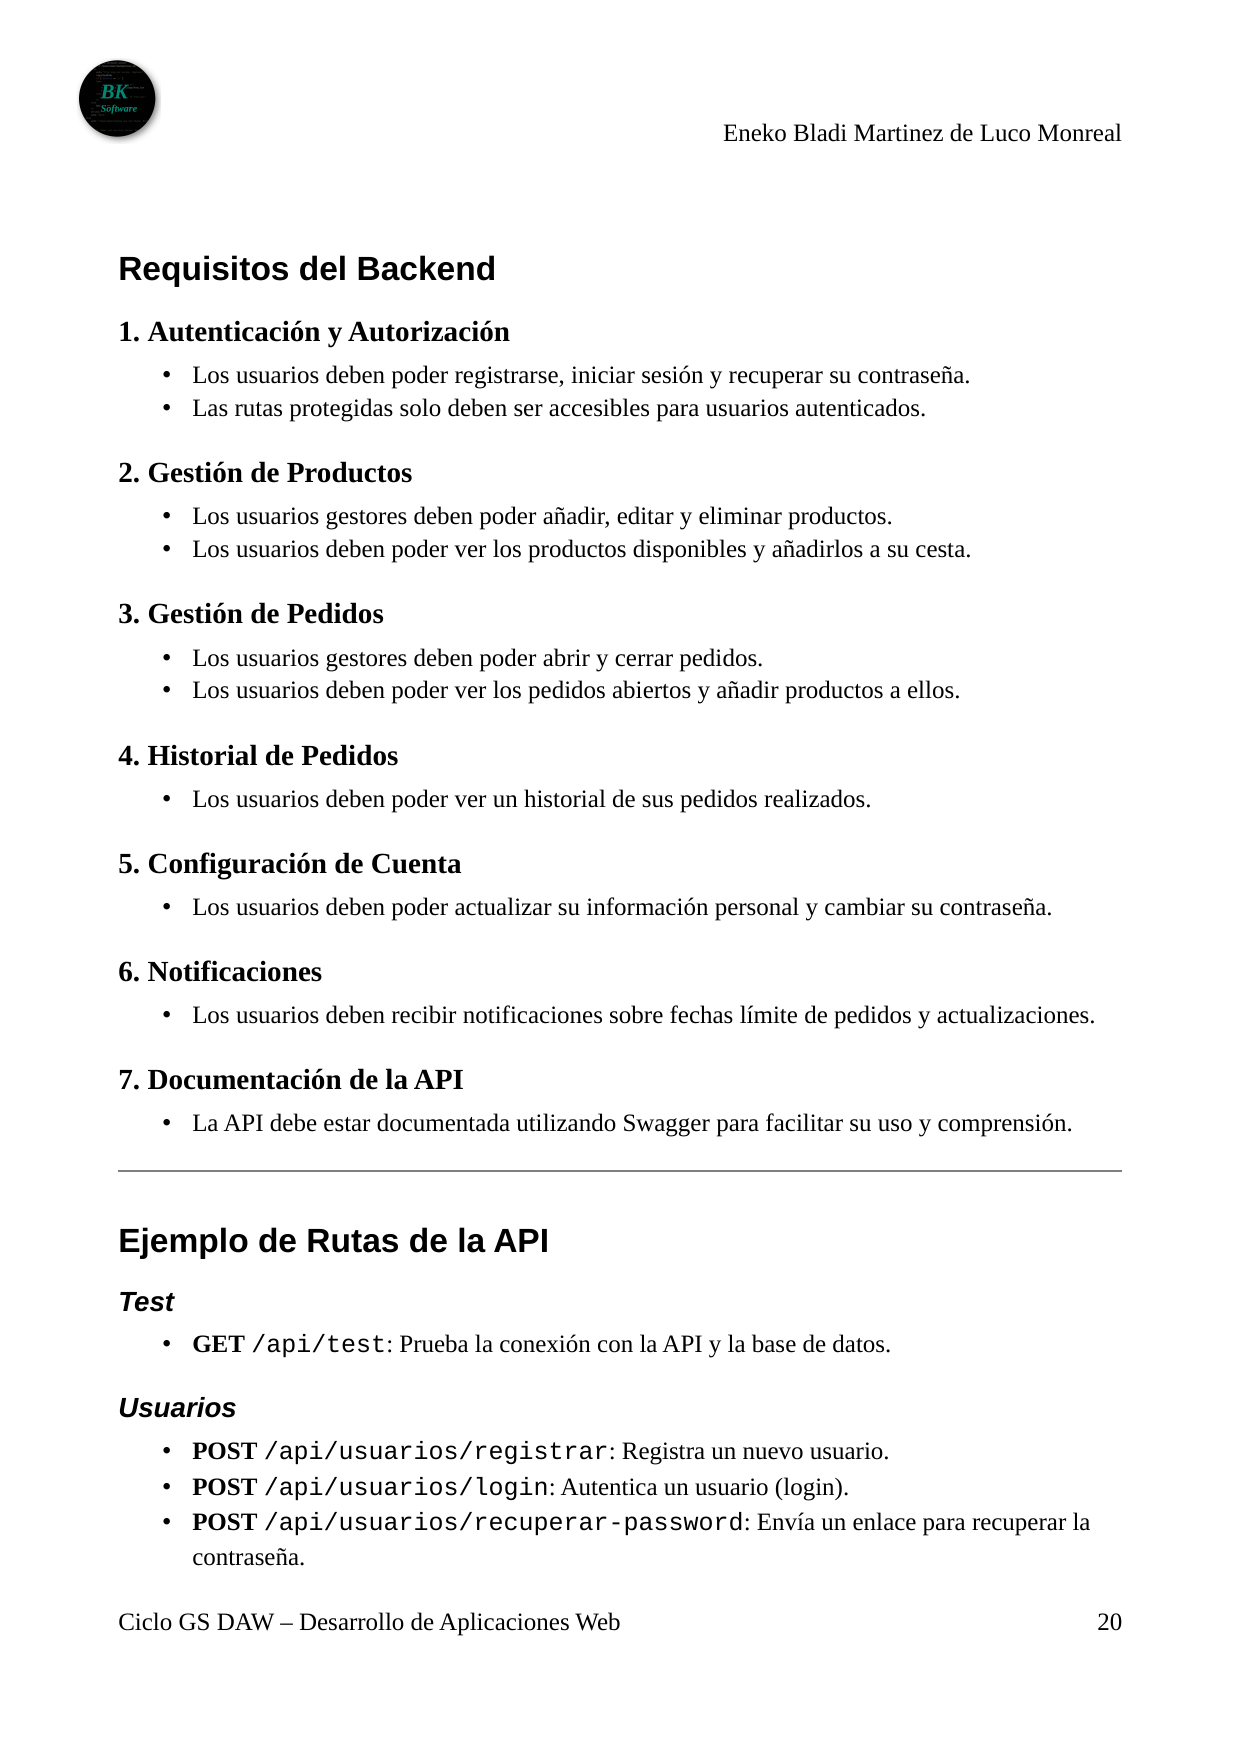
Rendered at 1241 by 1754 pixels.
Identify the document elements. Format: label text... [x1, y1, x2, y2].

list GET /api/test: Prueba la conexión con la API y la base de datos. [162, 1329, 1122, 1360]
list POST /api/usuarios/login: Autentica un usuario (login). [162, 1472, 1122, 1502]
list Los usuarios deben poder ver un historial de sus pedidos realizados. [162, 784, 1122, 813]
subtitle 1. Autenticación y Autorización [118, 314, 1122, 348]
subtitle Requisitos del Backend [118, 248, 1122, 287]
list Los usuarios deben poder actualizar su información personal y cambiar su contraseña. [162, 892, 1122, 921]
subtitle 3. Gestión de Pedidos [118, 597, 1122, 630]
list Los usuarios deben poder ver los productos disponibles y añadirlos a su cesta. [162, 534, 1122, 563]
list Los usuarios deben poder registrarse, iniciar sesión y recuperar su contraseña. [162, 360, 1122, 389]
list POST /api/usuarios/recuperar-password: Envía un enlace para recuperar la contraseña. [162, 1507, 1122, 1571]
list Los usuarios gestores deben poder añadir, editar y eliminar productos. [162, 501, 1122, 530]
list Los usuarios deben poder ver los pedidos abiertos y añadir productos a ellos. [162, 676, 1122, 704]
subtitle 7. Documentación de la API [118, 1062, 1122, 1096]
list Los usuarios deben recibir notificaciones sobre fechas límite de pedidos y actualizaciones. [162, 1000, 1122, 1029]
subtitle 6. Notificaciones [118, 954, 1122, 988]
list Los usuarios gestores deben poder abrir y cerrar pedidos. [162, 643, 1122, 671]
subtitle 2. Gestión de Productos [118, 455, 1122, 489]
subtitle 4. Historial de Pedidos [118, 738, 1122, 771]
subtitle Usuarios [118, 1392, 1122, 1424]
list La API debe estar documentada utilizando Swagger para facilitar su uso y comprensión. [162, 1108, 1122, 1137]
picture [76, 58, 162, 144]
subtitle Ejemplo de Rutas de la API [118, 1221, 1122, 1260]
list POST /api/usuarios/registrar: Registra un nuevo usuario. [162, 1436, 1122, 1467]
subtitle Test [118, 1285, 1122, 1317]
subtitle 5. Configuración de Cuenta [118, 846, 1122, 879]
list Las rutas protegidas solo deben ser accesibles para usuarios autenticados. [162, 393, 1122, 422]
